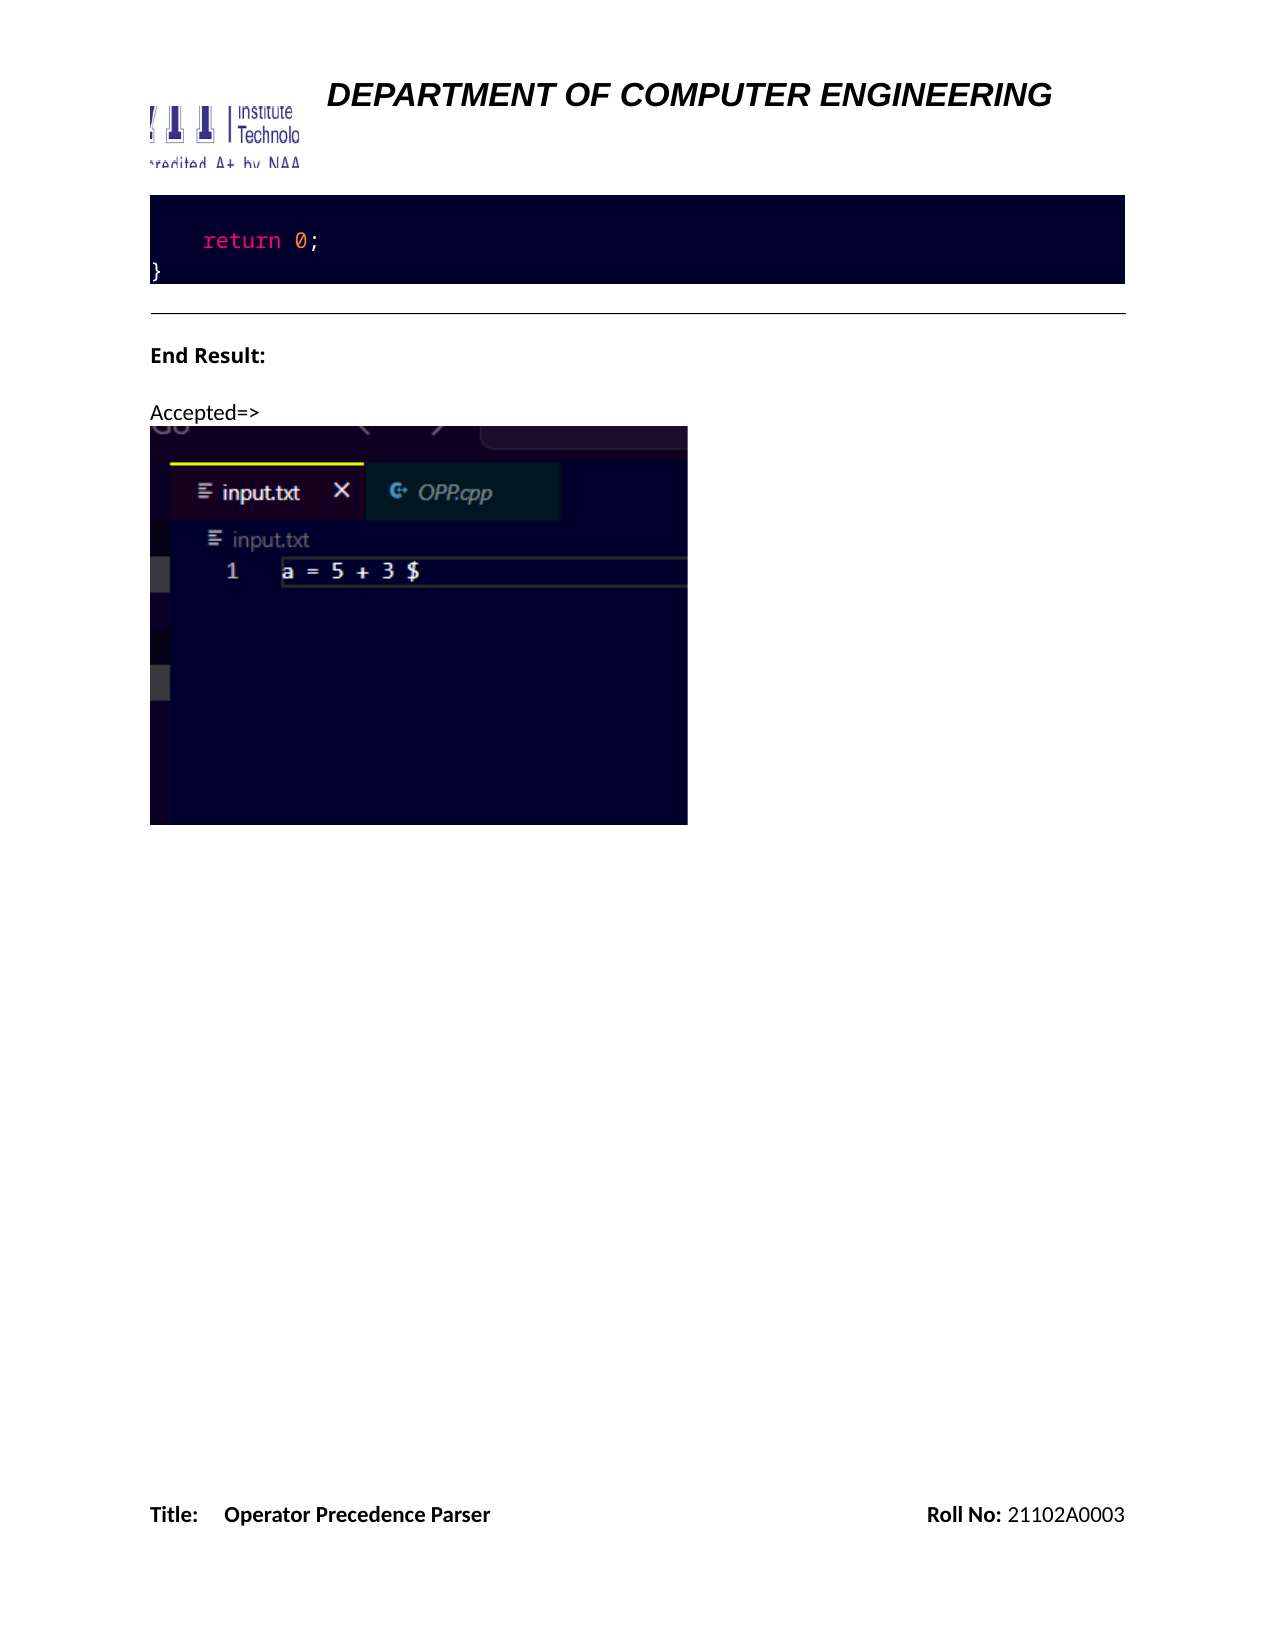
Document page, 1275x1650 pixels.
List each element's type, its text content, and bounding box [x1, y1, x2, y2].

text End Result: [150, 341, 1125, 369]
text return 0; [150, 225, 1125, 255]
text } [150, 255, 1125, 284]
text Accepted=> [150, 398, 1125, 426]
